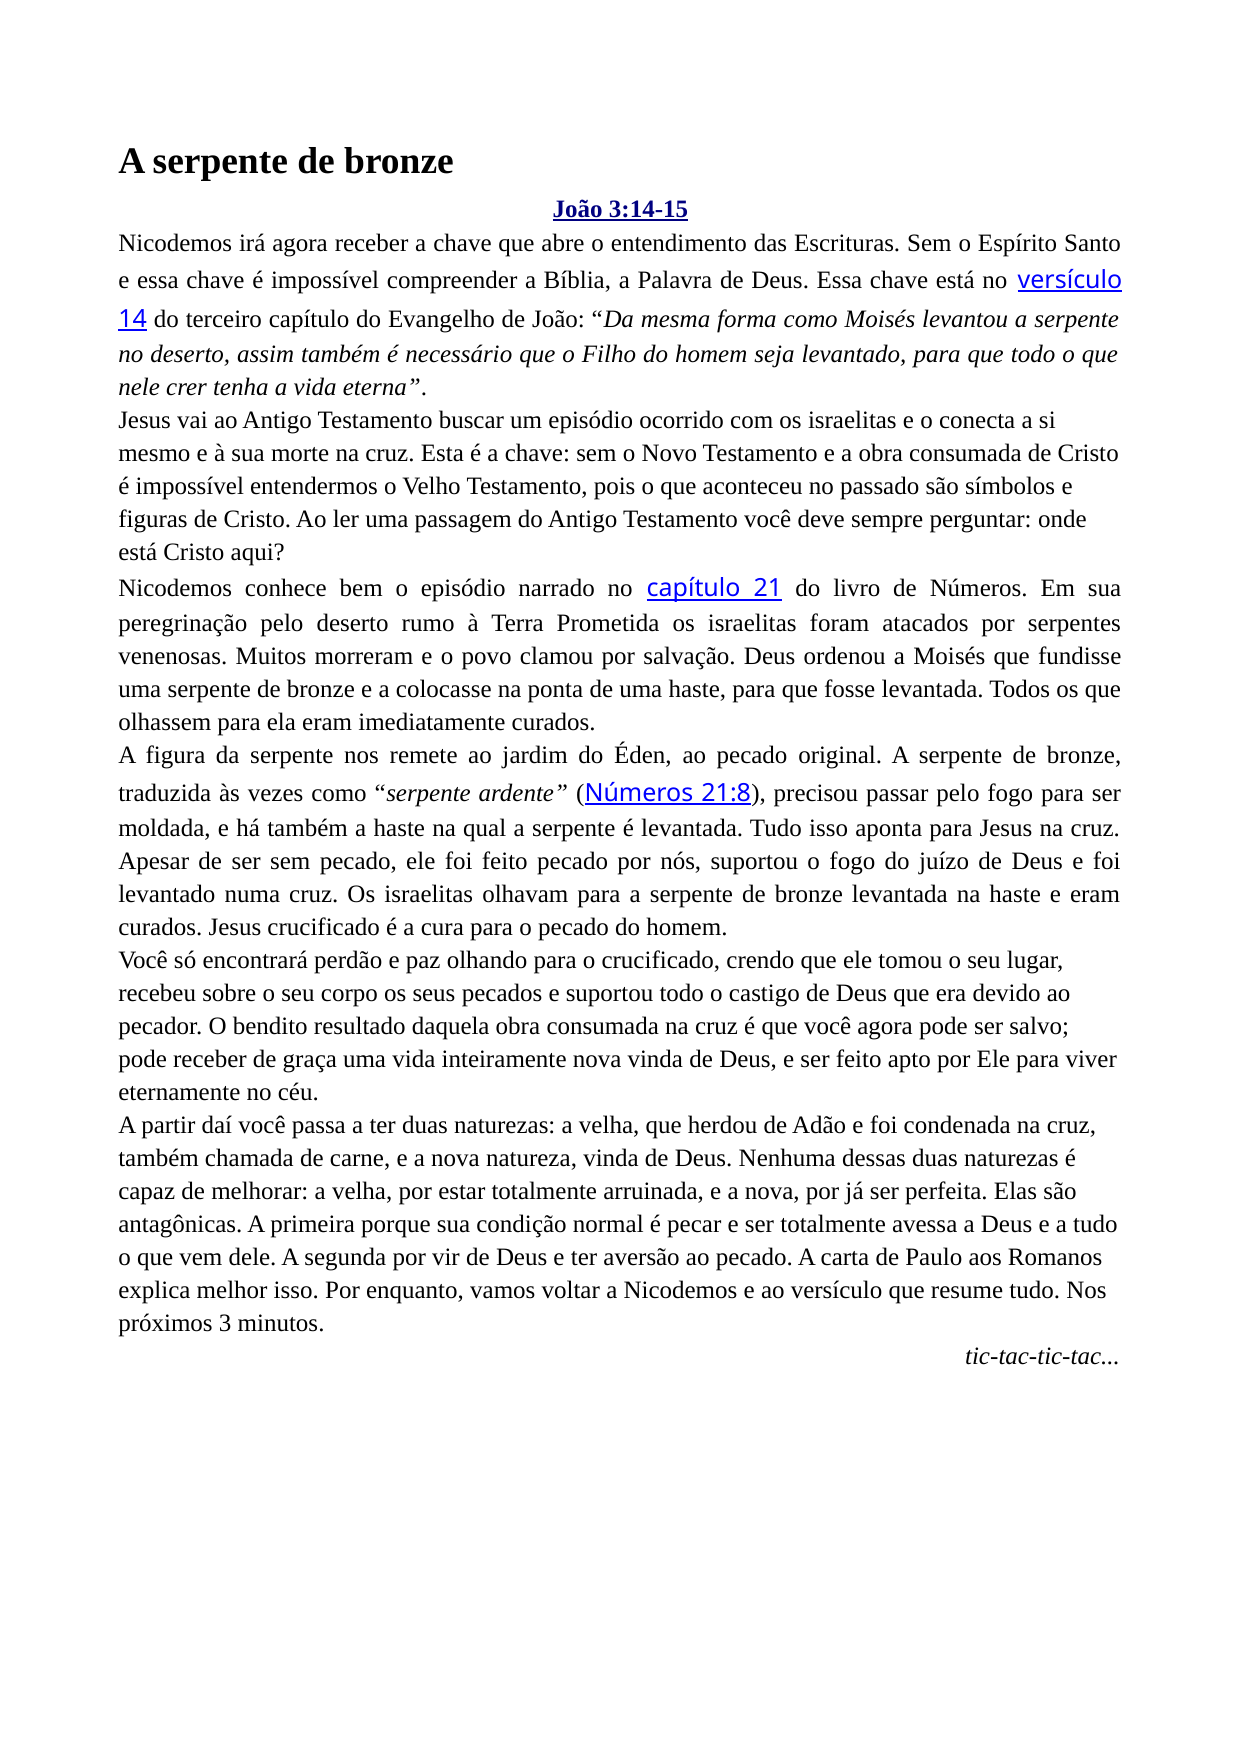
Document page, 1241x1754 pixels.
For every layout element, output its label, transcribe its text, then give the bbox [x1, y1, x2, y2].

text Nicodemos conhece bem o episódio narrado no capítulo 21 do livro de Números. Em sua peregrinação pelo deserto rumo à Terra Prometida os israelitas foram atacados por serpentes venenosas. Muitos morreram e o povo clamou por salvação. Deus ordenou a Moisés que fundisse uma serpente de bronze e a colocasse na ponta de uma haste, para que fosse levantada. Todos os que olhassem para ela eram imediatamente curados. [118, 570, 1122, 736]
text João 3:14-15 [118, 194, 1122, 223]
subtitle A serpente de bronze [118, 139, 1122, 182]
text Nicodemos irá agora receber a chave que abre o entendimento das Escrituras. Sem o Espírito Santo e essa chave é impossível compreender a Bíblia, a Palavra de Deus. Essa chave está no versículo 14 do terceiro capítulo do Evangelho de João: “Da mesma forma como Moisés levantou a serpente no deserto, assim também é necessário que o Filho do homem seja levantado, para que todo o que nele crer tenha a vida eterna”. [118, 228, 1122, 401]
text tic-tac-tic-tac... [118, 1341, 1122, 1370]
text Jesus vai ao Antigo Testamento buscar um episódio ocorrido com os israelitas e o conecta a si mesmo e à sua morte na cruz. Esta é a chave: sem o Novo Testamento e a obra consumada de Cristo é impossível entendermos o Velho Testamento, pois o que aconteceu no passado são símbolos e figuras de Cristo. Ao ler uma passagem do Antigo Testamento você deve sempre perguntar: onde está Cristo aqui? [118, 405, 1122, 566]
text Você só encontrará perdão e paz olhando para o crucificado, crendo que ele tomou o seu lugar, recebeu sobre o seu corpo os seus pecados e suportou todo o castigo de Deus que era devido ao pecador. O bendito resultado daquela obra consumada na cruz é que você agora pode ser salvo; pode receber de graça uma vida inteiramente nova vinda de Deus, e ser feito apto por Ele para viver eternamente no céu. [118, 945, 1122, 1106]
text A partir daí você passa a ter duas naturezas: a velha, que herdou de Adão e foi condenada na cruz, também chamada de carne, e a nova natureza, vinda de Deus. Nenhuma dessas duas naturezas é capaz de melhorar: a velha, por estar totalmente arruinada, e a nova, por já ser perfeita. Elas são antagônicas. A primeira porque sua condição normal é pecar e ser totalmente avessa a Deus e a tudo o que vem dele. A segunda por vir de Deus e ter aversão ao pecado. A carta de Paulo aos Romanos explica melhor isso. Por enquanto, vamos voltar a Nicodemos e ao versículo que resume tudo. Nos próximos 3 minutos. [118, 1110, 1122, 1337]
text A figura da serpente nos remete ao jardim do Éden, ao pecado original. A serpente de bronze, traduzida às vezes como “serpente ardente” (Números 21:8), precisou passar pelo fogo para ser moldada, e há também a haste na qual a serpente é levantada. Tudo isso aponta para Jesus na cruz. Apesar de ser sem pecado, ele foi feito pecado por nós, suportou o fogo do juízo de Deus e foi levantado numa cruz. Os israelitas olhavam para a serpente de bronze levantada na haste e eram curados. Jesus crucificado é a cura para o pecado do homem. [118, 741, 1122, 941]
